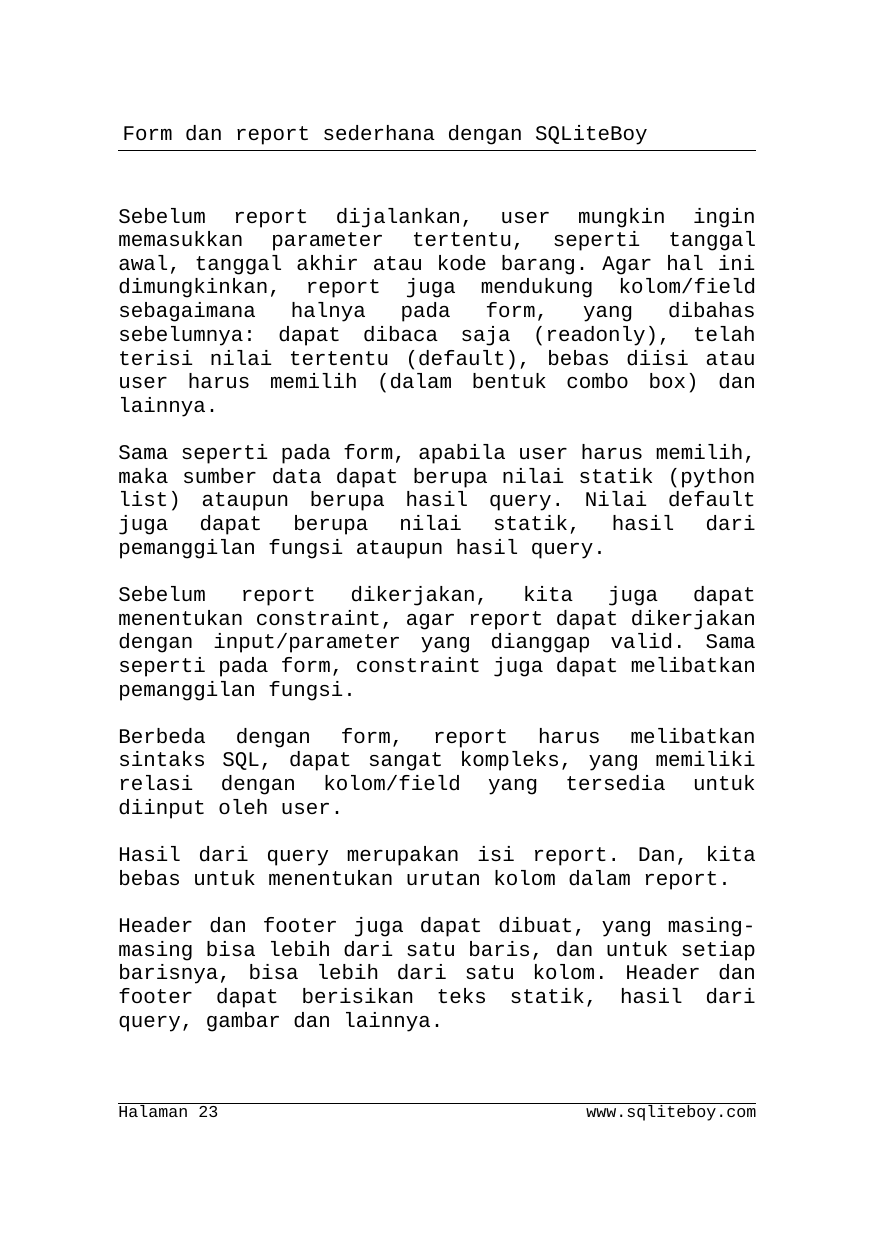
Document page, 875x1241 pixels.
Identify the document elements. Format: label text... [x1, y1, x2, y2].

text Header dan footer juga dapat dibuat, yang masing-masing bisa lebih dari satu baris, dan untuk setiap barisnya, bisa lebih dari satu kolom. Header dan footer dapat berisikan teks statik, hasil dari query, gambar dan lainnya. [118, 915, 756, 1033]
text Berbeda dengan form, report harus melibatkan sintaks SQL, dapat sangat kompleks, yang memiliki relasi dengan kolom/field yang tersedia untuk diinput oleh user. [118, 726, 756, 820]
text Sama seperti pada form, apabila user harus memilih, maka sumber data dapat berupa nilai statik (python list) ataupun berupa hasil query. Nilai default juga dapat berupa nilai statik, hasil dari pemanggilan fungsi ataupun hasil query. [118, 442, 756, 560]
text Sebelum report dikerjakan, kita juga dapat menentukan constraint, agar report dapat dikerjakan dengan input/parameter yang dianggap valid. Sama seperti pada form, constraint juga dapat melibatkan pemanggilan fungsi. [118, 584, 756, 702]
text Hasil dari query merupakan isi report. Dan, kita bebas untuk menentukan urutan kolom dalam report. [118, 844, 756, 891]
text Sebelum report dijalankan, user mungkin ingin memasukkan parameter tertentu, seperti tanggal awal, tanggal akhir atau kode barang. Agar hal ini dimungkinkan, report juga mendukung kolom/field sebagaimana halnya pada form, yang dibahas sebelumnya: dapat dibaca saja (readonly), telah terisi nilai tertentu (default), bebas diisi atau user harus memilih (dalam bentuk combo box) dan lainnya. [118, 206, 756, 418]
